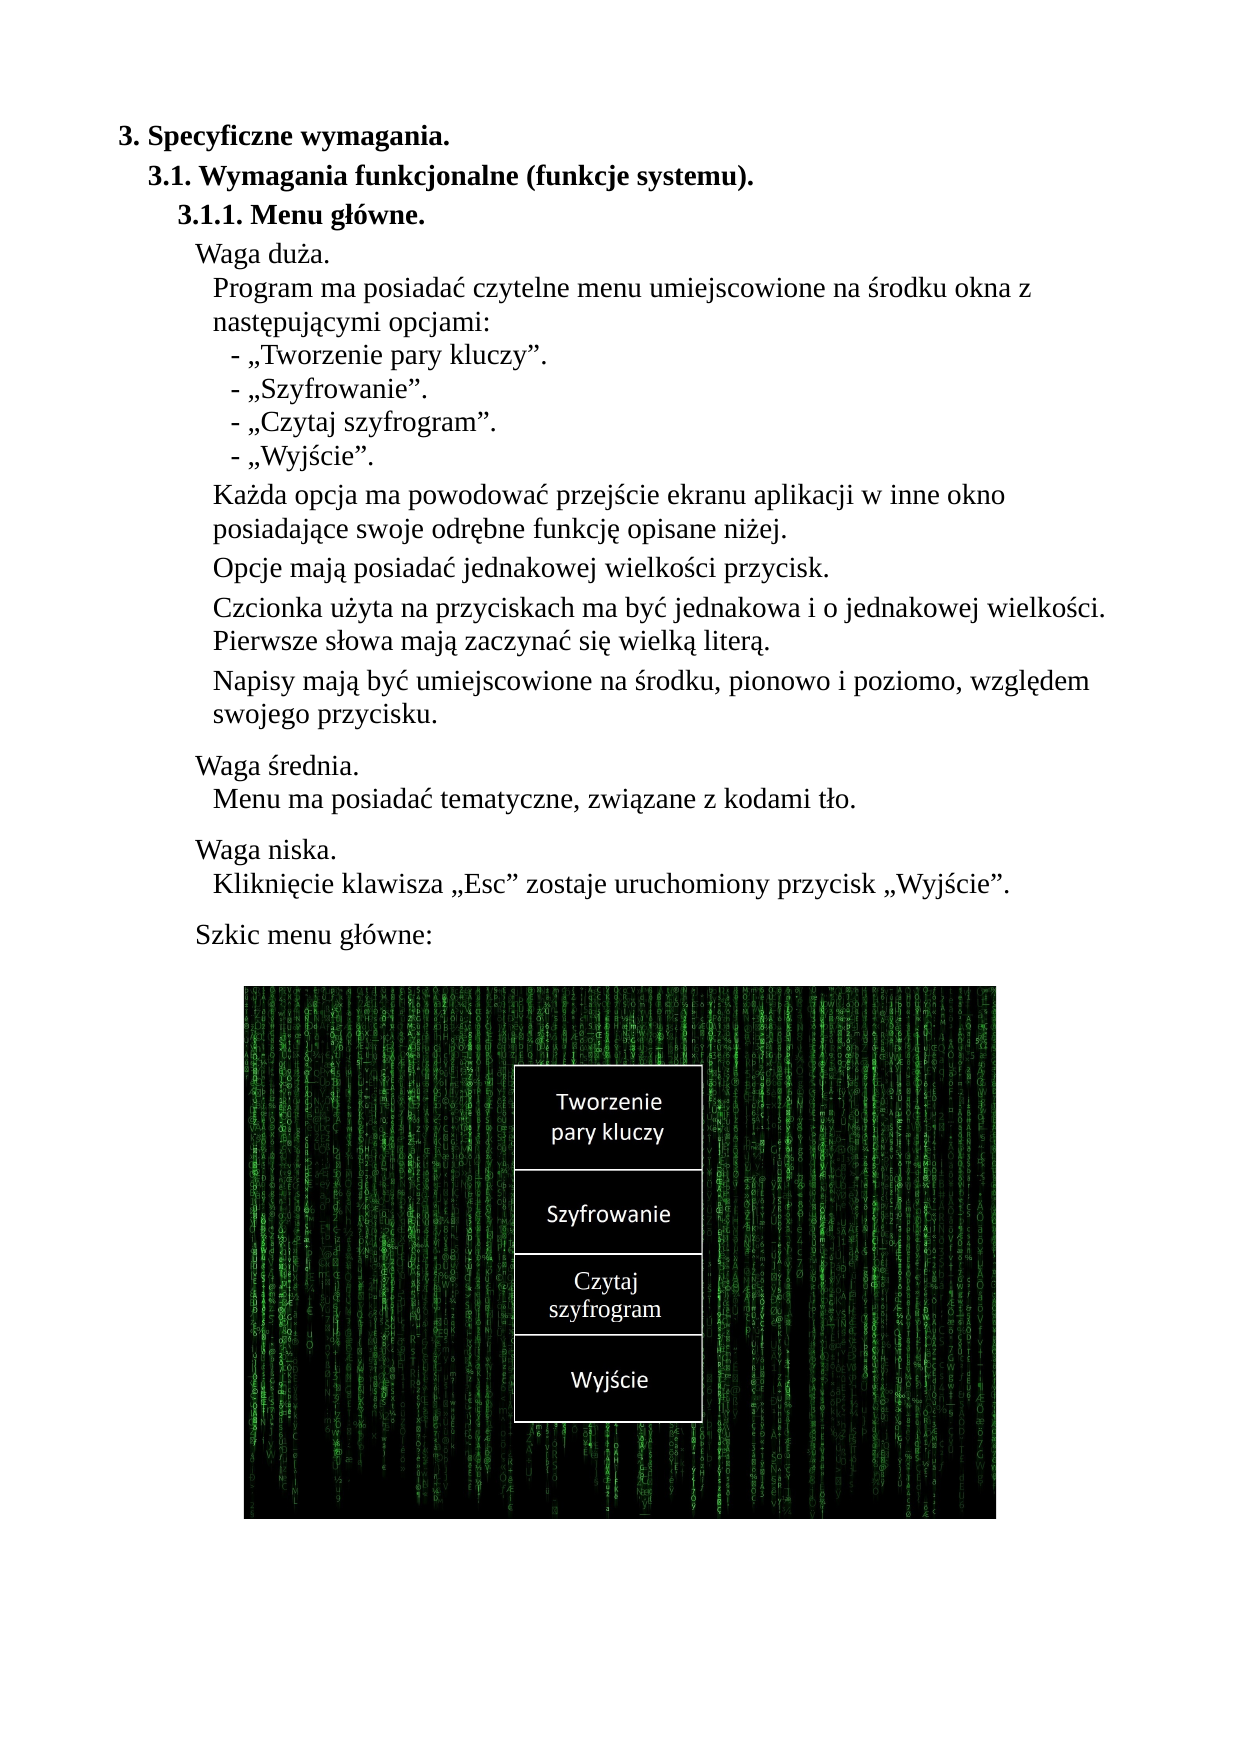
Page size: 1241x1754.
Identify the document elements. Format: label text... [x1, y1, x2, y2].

text 3. Specyficzne wymagania. [118, 118, 1122, 152]
text Każda opcja ma powodować przejście ekranu aplikacji w inne okno posiadające swoje odrębne funkcję opisane niżej. [213, 477, 1122, 544]
picture [243, 986, 997, 1519]
text Opcje mają posiadać jednakowej wielkości przycisk. [213, 550, 1122, 584]
text Menu ma posiadać tematyczne, związane z kodami tło. [213, 781, 1122, 815]
text - „Wyjście”. [230, 438, 1122, 471]
text - „Czytaj szyfrogram”. [230, 404, 1122, 438]
text Waga niska. [195, 832, 1122, 866]
text - „Szyfrowanie”. [230, 371, 1122, 404]
text Czcionka użyta na przyciskach ma być jednakowa i o jednakowej wielkości. Pierwsze słowa mają zaczynać się wielką literą. [213, 590, 1122, 657]
text Kliknięcie klawisza „Esc” zostaje uruchomiony przycisk „Wyjście”. [213, 866, 1122, 899]
text Napisy mają być umiejscowione na środku, pionowo i poziomo, względem swojego przycisku. [213, 663, 1122, 730]
text Szkic menu główne: [195, 917, 1122, 951]
text 3.1.1. Menu główne. [177, 197, 1122, 231]
text Waga średnia. [195, 748, 1122, 781]
text 3.1. Wymagania funkcjonalne (funkcje systemu). [148, 158, 1122, 191]
text Program ma posiadać czytelne menu umiejscowione na środku okna z następującymi opcjami: [213, 270, 1122, 337]
text - „Tworzenie pary kluczy”. [230, 337, 1122, 371]
text Waga duża. [195, 237, 1122, 270]
